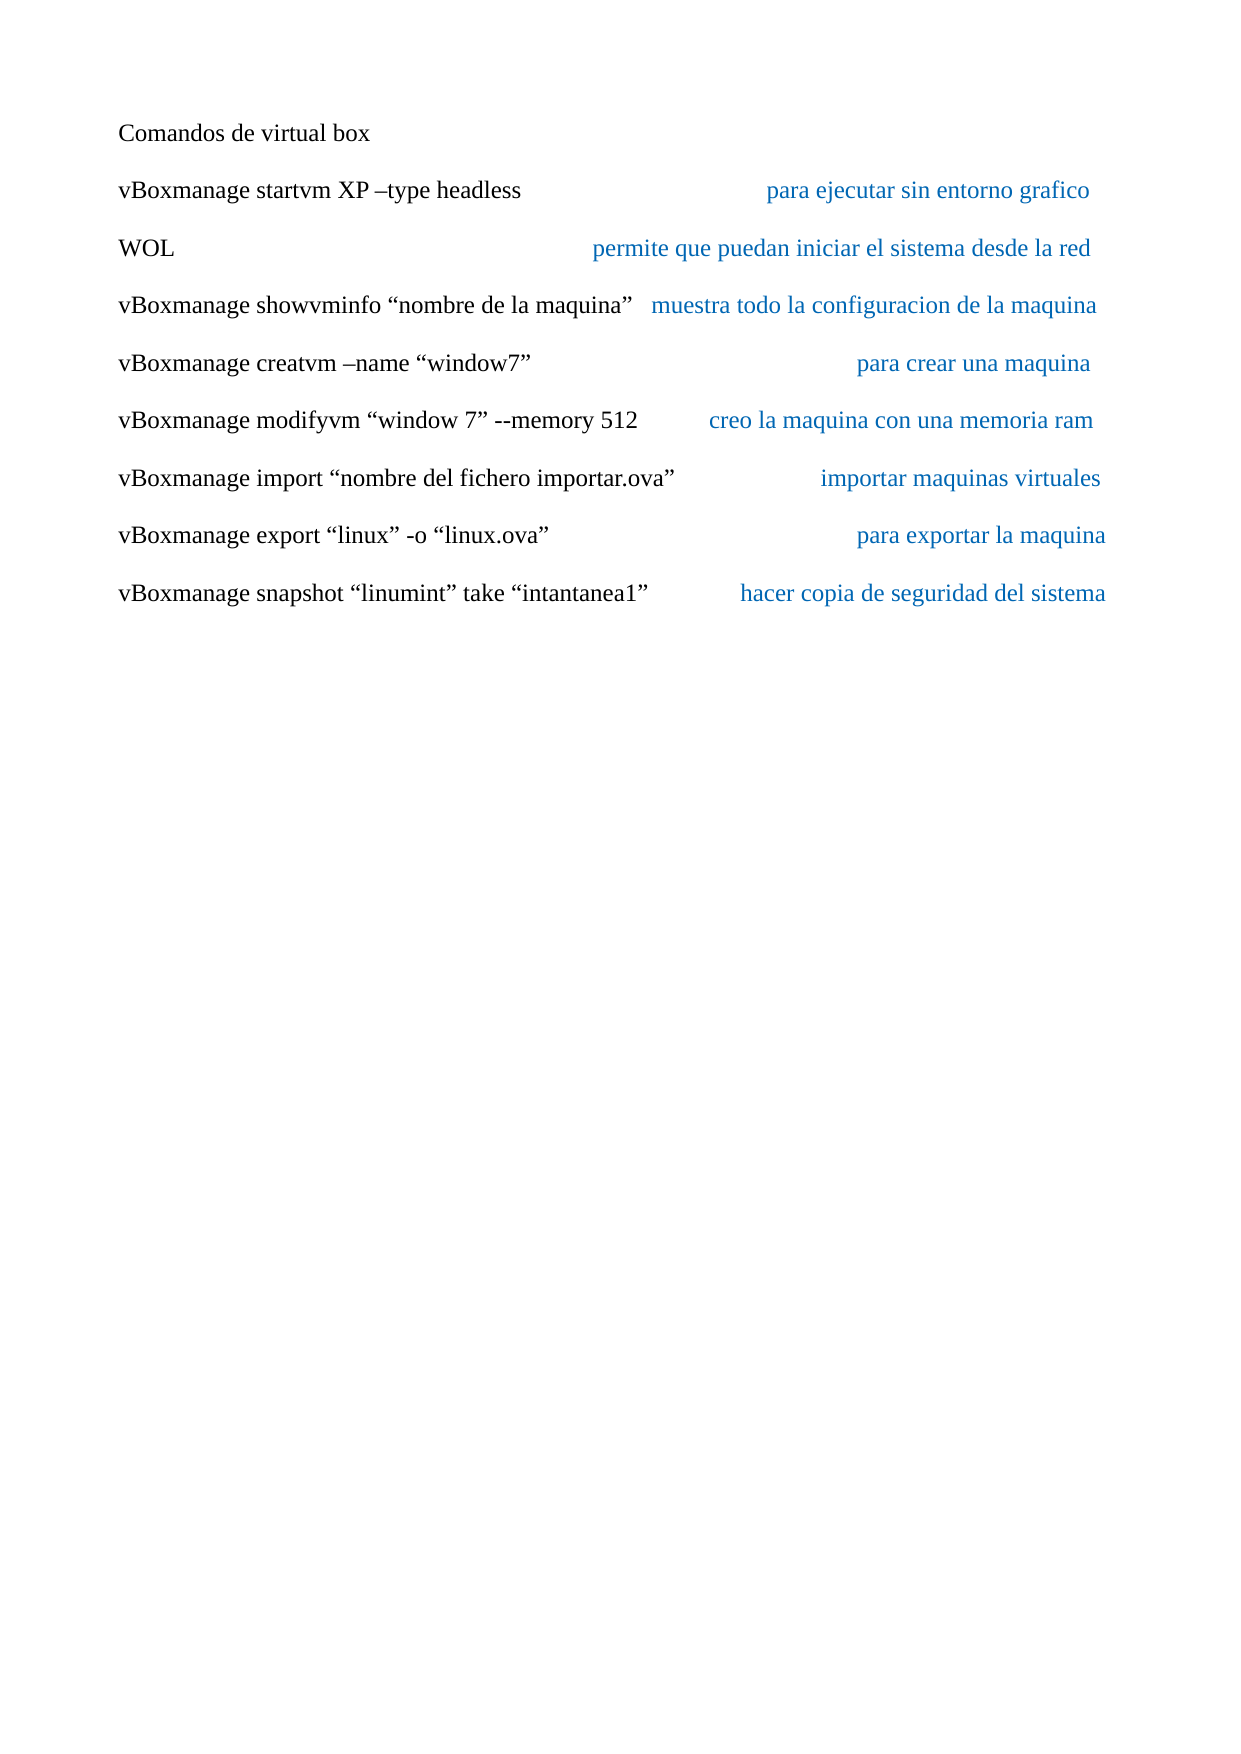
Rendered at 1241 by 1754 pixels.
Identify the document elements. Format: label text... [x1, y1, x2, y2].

text vBoxmanage import “nombre del fichero importar.ova” importar maquinas virtuales [118, 463, 1122, 492]
text Comandos de virtual box [118, 118, 1122, 147]
text vBoxmanage snapshot “linumint” take “intantanea1” hacer copia de seguridad del sistema [118, 578, 1122, 607]
text vBoxmanage export “linux” -o “linux.ova” para exportar la maquina [118, 521, 1122, 549]
text vBoxmanage startvm XP –type headless para ejecutar sin entorno grafico [118, 176, 1122, 204]
text vBoxmanage creatvm –name “window7” para crear una maquina [118, 348, 1122, 377]
text WOL permite que puedan iniciar el sistema desde la red [118, 233, 1122, 262]
text vBoxmanage modifyvm “window 7” --memory 512 creo la maquina con una memoria ram [118, 406, 1122, 434]
text vBoxmanage showvminfo “nombre de la maquina” muestra todo la configuracion de la maquina [118, 291, 1122, 319]
